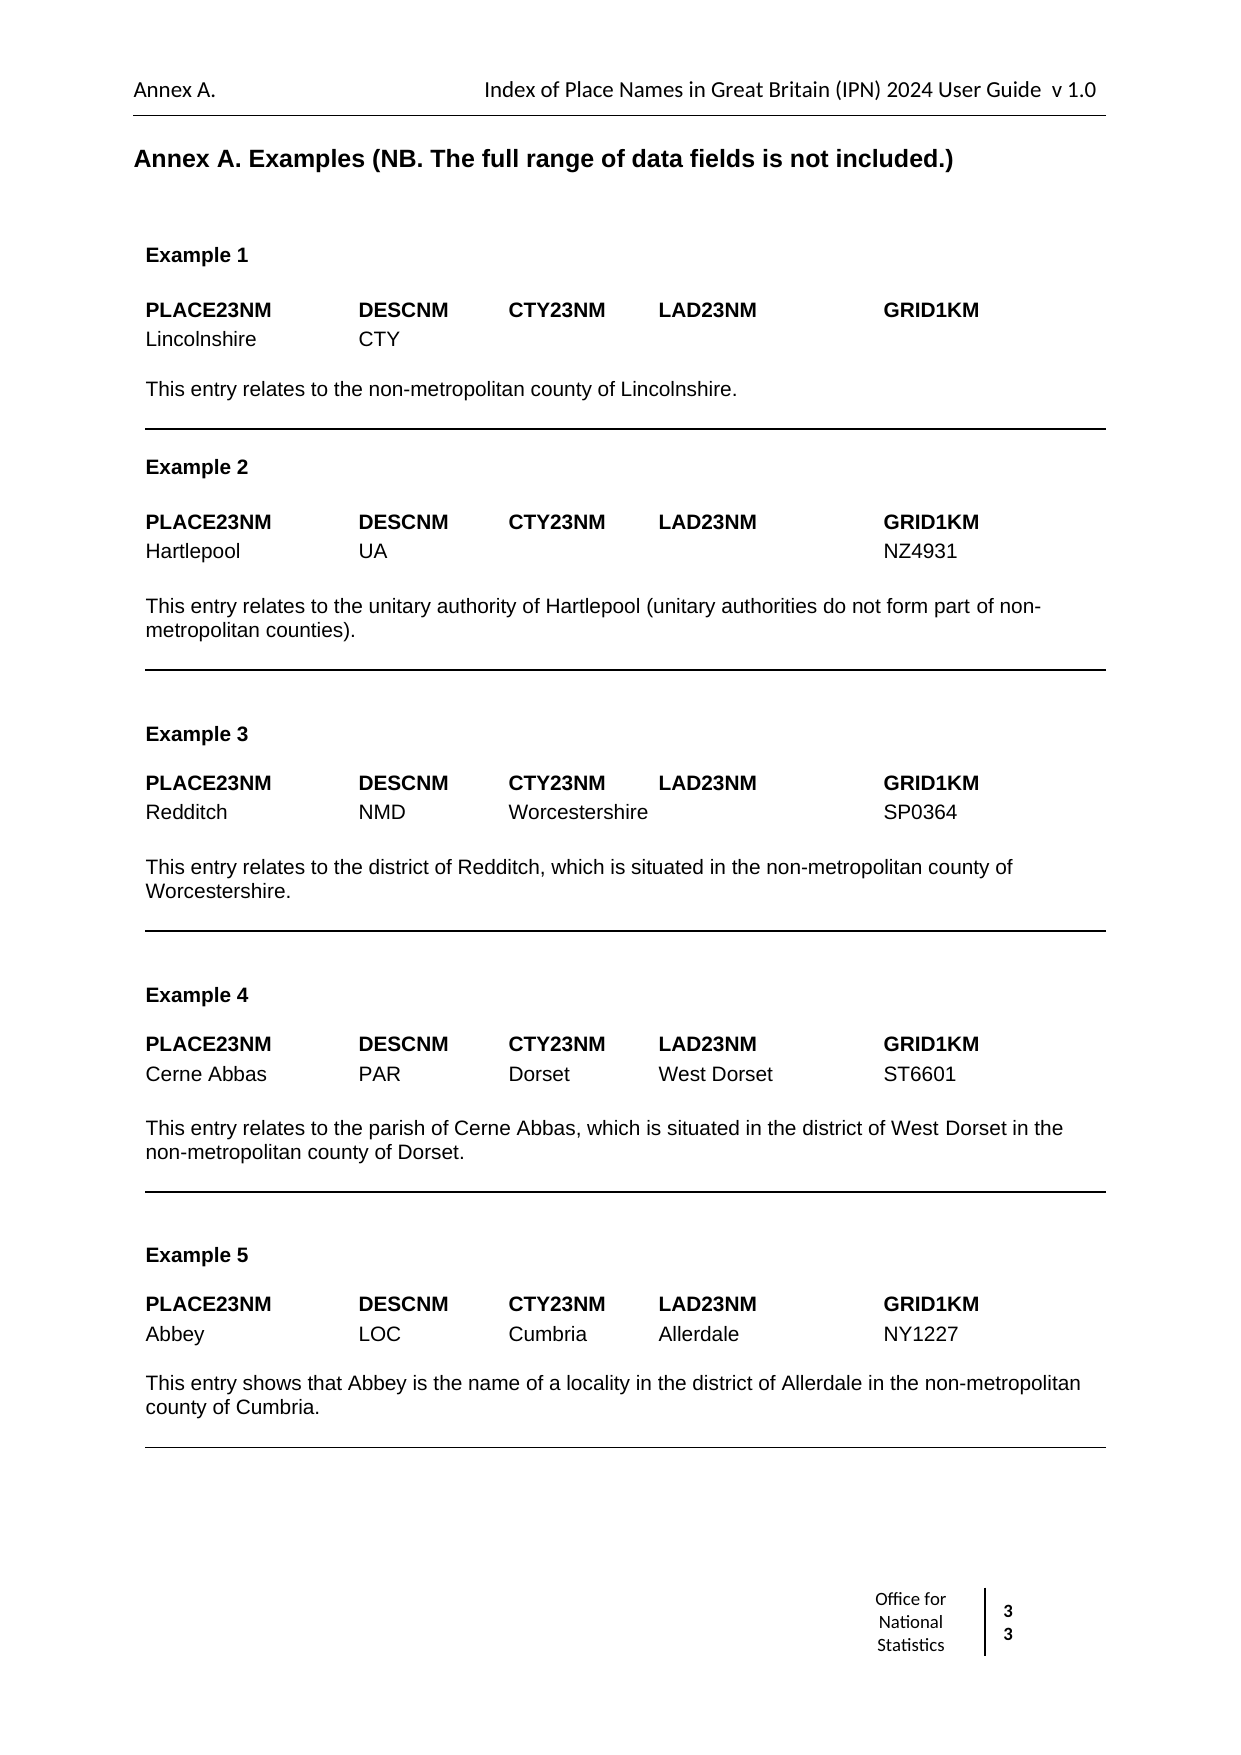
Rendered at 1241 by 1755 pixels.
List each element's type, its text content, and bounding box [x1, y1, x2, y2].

subtitle Example 4 [145, 983, 1106, 1007]
text Cerne Abbas PAR Dorset West Dorset ST6601 [145, 1061, 1106, 1085]
text This entry relates to the unitary authority of Hartlepool (unitary authorities do not form part of non-metropolitan counties). [145, 594, 1104, 642]
text Hartlepool UA NZ4931 [145, 539, 1106, 563]
subtitle Example 5 [145, 1243, 1106, 1267]
text Lincolnshire CTY [145, 327, 1106, 351]
text This entry relates to the district of Redditch, which is situated in the non-metropolitan county of Worcestershire. [145, 855, 1092, 903]
text This entry relates to the non-metropolitan county of Lincolnshire. [145, 377, 1106, 401]
subtitle Example 3 [145, 721, 1106, 745]
text This entry shows that Abbey is the name of a locality in the district of Allerdale in the non-metropolitan county of Cumbria. [145, 1371, 1092, 1419]
text PLACE23NM DESCNM CTY23NM LAD23NM GRID1KM [145, 298, 1106, 322]
text PLACE23NM DESCNM CTY23NM LAD23NM GRID1KM [145, 510, 1106, 534]
subtitle PLACE23NM DESCNM CTY23NM LAD23NM GRID1KM [145, 1292, 1106, 1316]
text Abbey LOC Cumbria Allerdale NY1227 [145, 1322, 1106, 1346]
subtitle Example 2 [145, 455, 1106, 479]
text Redditch NMD Worcestershire SP0364 [145, 800, 1106, 824]
subtitle Example 1 [145, 243, 1106, 267]
subtitle PLACE23NM DESCNM CTY23NM LAD23NM GRID1KM [145, 1032, 1106, 1056]
subtitle Annex A. Examples (NB. The full range of data fields is not included.) [133, 144, 1106, 173]
text This entry relates to the parish of Cerne Abbas, which is situated in the district of West Dorset in the non-metropolitan county of Dorset. [145, 1116, 1104, 1164]
subtitle PLACE23NM DESCNM CTY23NM LAD23NM GRID1KM [145, 771, 1106, 795]
